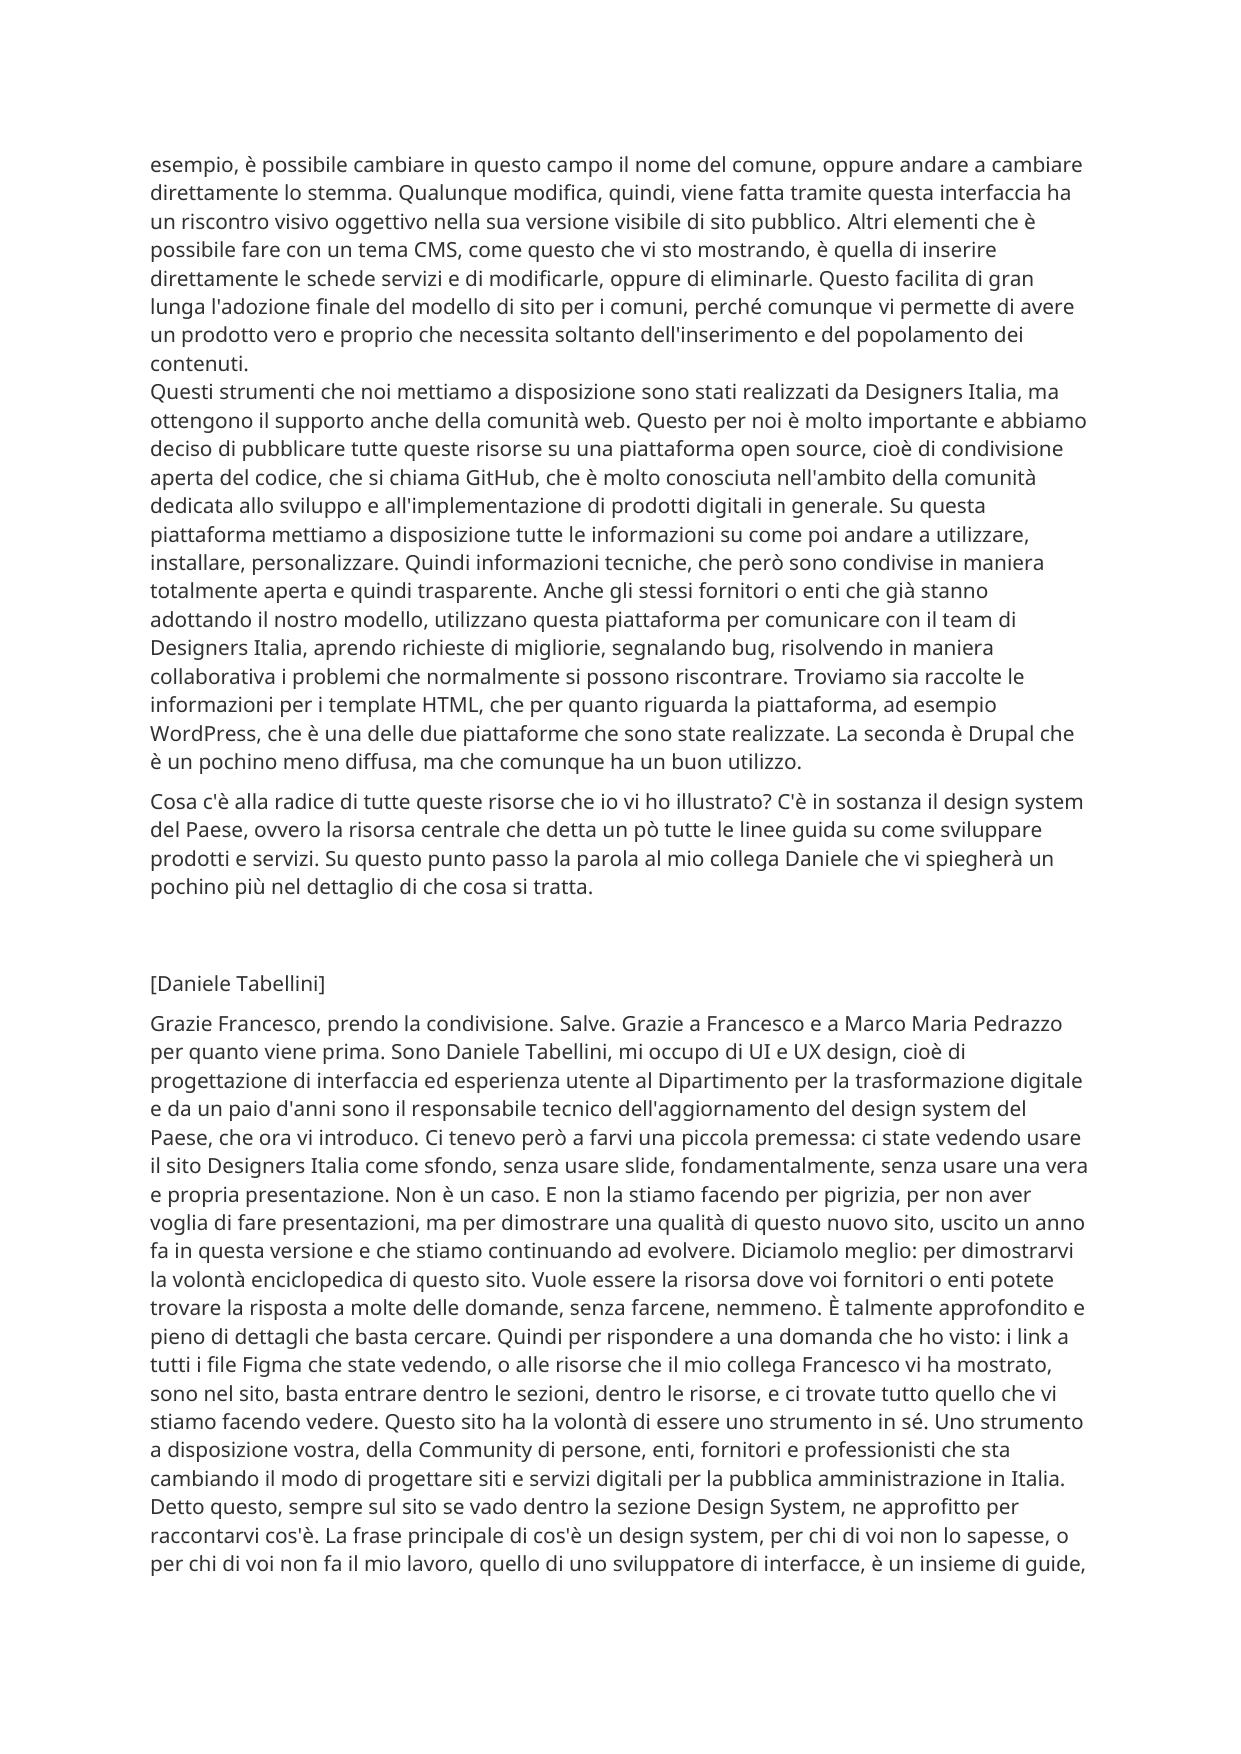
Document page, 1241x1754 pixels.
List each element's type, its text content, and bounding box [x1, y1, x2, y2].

text Grazie Francesco, prendo la condivisione. Salve. Grazie a Francesco e a Marco Maria Pedrazzo per quanto viene prima. Sono Daniele Tabellini, mi occupo di UI e UX design, cioè di progettazione di interfaccia ed esperienza utente al Dipartimento per la trasformazione digitale e da un paio d'anni sono il responsabile tecnico dell'aggiornamento del design system del Paese, che ora vi introduco. Ci tenevo però a farvi una piccola premessa: ci state vedendo usare il sito Designers Italia come sfondo, senza usare slide, fondamentalmente, senza usare una vera e propria presentazione. Non è un caso. E non la stiamo facendo per pigrizia, per non aver voglia di fare presentazioni, ma per dimostrare una qualità di questo nuovo sito, uscito un anno fa in questa versione e che stiamo continuando ad evolvere. Diciamolo meglio: per dimostrarvi la volontà enciclopedica di questo sito. Vuole essere la risorsa dove voi fornitori o enti potete trovare la risposta a molte delle domande, senza farcene, nemmeno. È talmente approfondito e pieno di dettagli che basta cercare. Quindi per rispondere a una domanda che ho visto: i link a tutti i file Figma che state vedendo, o alle risorse che il mio collega Francesco vi ha mostrato, sono nel sito, basta entrare dentro le sezioni, dentro le risorse, e ci trovate tutto quello che vi stiamo facendo vedere. Questo sito ha la volontà di essere uno strumento in sé. Uno strumento a disposizione vostra, della Community di persone, enti, fornitori e professionisti che sta cambiando il modo di progettare siti e servizi digitali per la pubblica amministrazione in Italia. Detto questo, sempre sul sito se vado dentro la sezione Design System, ne approfitto per raccontarvi cos'è. La frase principale di cos'è un design system, per chi di voi non lo sapesse, o per chi di voi non fa il mio lavoro, quello di uno sviluppatore di interfacce, è un insieme di guide, [150, 1009, 1090, 1578]
text [Daniele Tabellini] [150, 912, 1090, 998]
text esempio, è possibile cambiare in questo campo il nome del comune, oppure andare a cambiare direttamente lo stemma. Qualunque modifica, quindi, viene fatta tramite questa interfaccia ha un riscontro visivo oggettivo nella sua versione visibile di sito pubblico. Altri elementi che è possibile fare con un tema CMS, come questo che vi sto mostrando, è quella di inserire direttamente le schede servizi e di modificarle, oppure di eliminarle. Questo facilita di gran lunga l'adozione finale del modello di sito per i comuni, perché comunque vi permette di avere un prodotto vero e proprio che necessita soltanto dell'inserimento e del popolamento dei contenuti. Questi strumenti che noi mettiamo a disposizione sono stati realizzati da Designers Italia, ma ottengono il supporto anche della comunità web. Questo per noi è molto importante e abbiamo deciso di pubblicare tutte queste risorse su una piattaforma open source, cioè di condivisione aperta del codice, che si chiama GitHub, che è molto conosciuta nell'ambito della comunità dedicata allo sviluppo e all'implementazione di prodotti digitali in generale. Su questa piattaforma mettiamo a disposizione tutte le informazioni su come poi andare a utilizzare, installare, personalizzare. Quindi informazioni tecniche, che però sono condivise in maniera totalmente aperta e quindi trasparente. Anche gli stessi fornitori o enti che già stanno adottando il nostro modello, utilizzano questa piattaforma per comunicare con il team di Designers Italia, aprendo richieste di migliorie, segnalando bug, risolvendo in maniera collaborativa i problemi che normalmente si possono riscontrare. Troviamo sia raccolte le informazioni per i template HTML, che per quanto riguarda la piattaforma, ad esempio WordPress, che è una delle due piattaforme che sono state realizzate. La seconda è Drupal che è un pochino meno diffusa, ma che comunque ha un buon utilizzo. [150, 150, 1090, 776]
text Cosa c'è alla radice di tutte queste risorse che io vi ho illustrato? C'è in sostanza il design system del Paese, ovvero la risorsa centrale che detta un pò tutte le linee guida su come sviluppare prodotti e servizi. Su questo punto passo la parola al mio collega Daniele che vi spiegherà un pochino più nel dettaglio di che cosa si tratta. [150, 787, 1090, 901]
